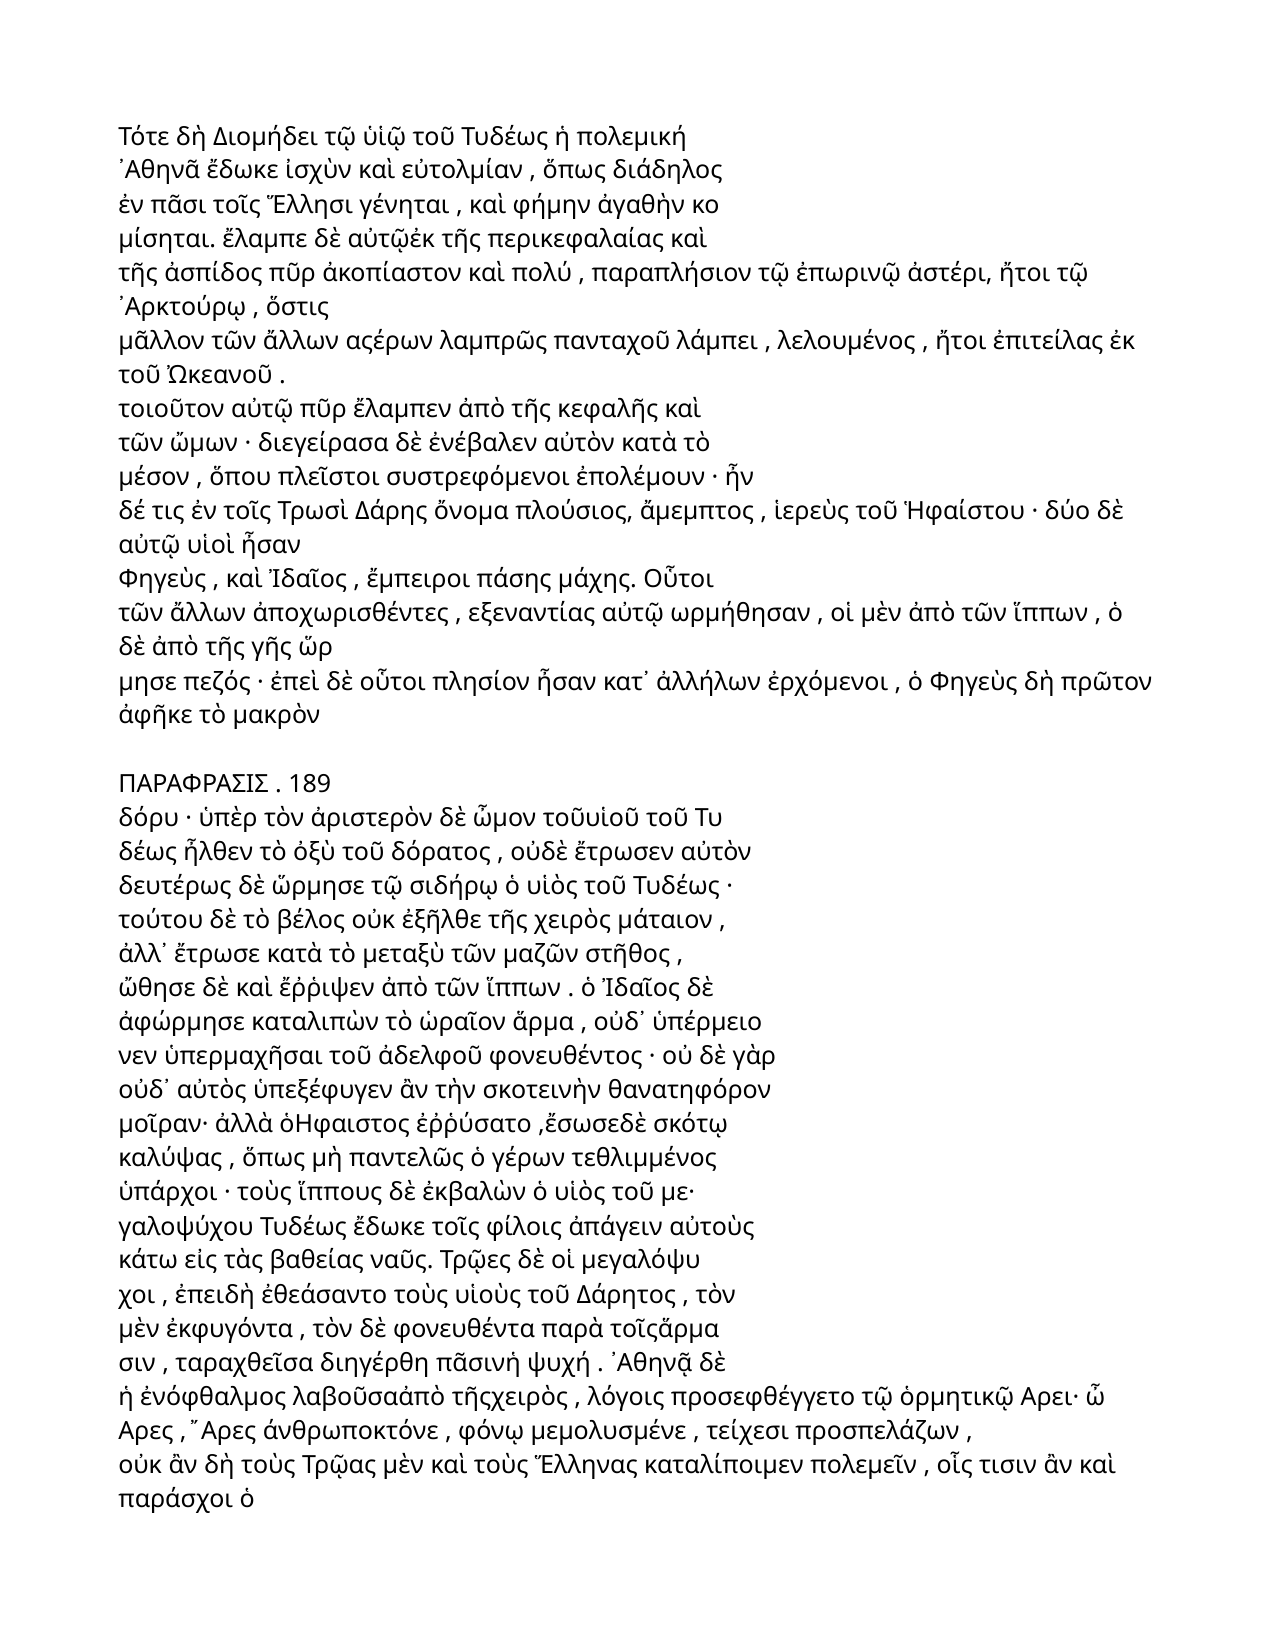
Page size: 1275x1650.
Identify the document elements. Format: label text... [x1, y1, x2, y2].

text γαλοψύχου Τυδέως ἔδωκε τοῖς φίλοις ἀπάγειν αὐτοὺς [118, 1208, 1157, 1242]
text οὐδ᾽ αὐτὸς ὑπεξέφυγεν ἂν τὴν σκοτεινὴν θανατηφόρον [118, 1072, 1157, 1106]
text μοῖραν· ἀλλὰ ὁΗφαιστος ἐῤῥύσατο ,ἔσωσεδὲ σκότῳ [118, 1106, 1157, 1140]
text ὑπάρχοι · τοὺς ἵππους δὲ ἐκβαλὼν ὁ υἱὸς τοῦ με· [118, 1174, 1157, 1208]
text μέσον , ὅπου πλεῖστοι συστρεφόμενοι ἐπολέμουν · ἦν [118, 459, 1157, 493]
text ἡ ἐνόφθαλμος λαβοῦσαἀπὸ τῆςχειρὸς , λόγοις προσεφθέγγετο τῷ ὁρμητικῷ Αρει· ὦ Αρες ,῎Αρες άνθρωποκτόνε , φόνῳ μεμολυσμένε , τείχεσι προσπελάζων , [118, 1378, 1157, 1447]
text δόρυ · ὑπὲρ τὸν ἀριστερὸν δὲ ὦμον τοῦυἱοῦ τοῦ Τυ [118, 799, 1157, 833]
text ἀφώρμησε καταλιπὼν τὸ ὡραῖον ἅρμα , οὐδ᾽ ὑπέρμειο [118, 1004, 1157, 1038]
text ὤθησε δὲ καὶ ἔῤῥιψεν ἀπὸ τῶν ἵππων . ὁ Ἰδαῖος δὲ [118, 970, 1157, 1004]
text οὐκ ἂν δὴ τοὺς Τρῷας μὲν καὶ τοὺς Ἕλληνας καταλίποιμεν πολεμεῖν , οἷς τισιν ἂν καὶ παράσχοι ὁ [118, 1447, 1157, 1515]
text μίσηται. ἔλαμπε δὲ αὐτῷἐκ τῆς περικεφαλαίας καὶ [118, 220, 1157, 254]
text τῶν ὤμων · διεγείρασα δὲ ἐνέβαλεν αὐτὸν κατὰ τὸ [118, 425, 1157, 459]
text μὲν ἐκφυγόντα , τὸν δὲ φονευθέντα παρὰ τοῖςἅρμα [118, 1310, 1157, 1344]
text Τότε δὴ Διομήδει τῷ ὑἱῷ τοῦ Τυδέως ἡ πολεμική [118, 118, 1157, 152]
text δέως ἦλθεν τὸ ὀξὺ τοῦ δόρατος , οὐδὲ ἔτρωσεν αὐτὸν [118, 833, 1157, 867]
text Φηγεὺς , καὶ Ἰδαῖος , ἔμπειροι πάσης μάχης. Οὗτοι [118, 561, 1157, 595]
text χοι , ἐπειδὴ ἐθεάσαντο τοὺς υἱοὺς τοῦ Δάρητος , τὸν [118, 1276, 1157, 1310]
text κάτω εἰς τὰς βαθείας ναῦς. Τρῷες δὲ οἱ μεγαλόψυ [118, 1242, 1157, 1276]
text τούτου δὲ τὸ βέλος οὐκ ἐξῆλθε τῆς χειρὸς μάταιον , [118, 902, 1157, 936]
text δευτέρως δὲ ὥρμησε τῷ σιδήρῳ ὁ υἱὸς τοῦ Τυδέως · [118, 867, 1157, 902]
text ΠΑΡΑΦΡΑΣΙΣ . 189 [118, 765, 1157, 799]
text τῆς ἀσπίδος πῦρ ἀκοπίαστον καὶ πολύ , παραπλήσιον τῷ ἐπωρινῷ ἀστέρι, ἤτοι τῷ ᾿Αρκτούρῳ , ὅστις [118, 254, 1157, 322]
text μησε πεζός · ἐπεὶ δὲ οὗτοι πλησίον ἦσαν κατ᾽ ἀλλήλων ἐρχόμενοι , ὁ Φηγεὺς δὴ πρῶτον ἀφῆκε τὸ μακρὸν [118, 663, 1157, 731]
text τοιοῦτον αὐτῷ πῦρ ἔλαμπεν ἀπὸ τῆς κεφαλῆς καὶ [118, 391, 1157, 425]
text τῶν ἄλλων ἀποχωρισθέντες , εξεναντίας αὐτῷ ωρμήθησαν , οἱ μὲν ἀπὸ τῶν ἵππων , ὁ δὲ ἀπὸ τῆς γῆς ὥρ [118, 595, 1157, 663]
text ἐν πᾶσι τοῖς Ἕλλησι γένηται , καὶ φήμην ἀγαθὴν κο [118, 186, 1157, 220]
text ᾿Αθηνᾶ ἔδωκε ἰσχὺν καὶ εὐτολμίαν , ὅπως διάδηλος [118, 152, 1157, 186]
text νεν ὑπερμαχῆσαι τοῦ ἀδελφοῦ φονευθέντος · οὐ δὲ γὰρ [118, 1038, 1157, 1072]
text δέ τις ἐν τοῖς Τρωσὶ Δάρης ὄνομα πλούσιος, ἄμεμπτος , ἱερεὺς τοῦ Ἡφαίστου · δύο δὲ αὐτῷ υἱοὶ ἦσαν [118, 493, 1157, 561]
text ἀλλ᾽ ἔτρωσε κατὰ τὸ μεταξὺ τῶν μαζῶν στῆθος , [118, 936, 1157, 970]
text καλύψας , ὅπως μὴ παντελῶς ὁ γέρων τεθλιμμένος [118, 1140, 1157, 1174]
text μᾶλλον τῶν ἄλλων αςέρων λαμπρῶς πανταχοῦ λάμπει , λελουμένος , ἤτοι ἐπιτείλας ἐκ τοῦ Ὠκεανοῦ . [118, 322, 1157, 391]
text σιν , ταραχθεῖσα διηγέρθη πᾶσινἡ ψυχή . ᾿Αθηνᾷ δὲ [118, 1344, 1157, 1378]
